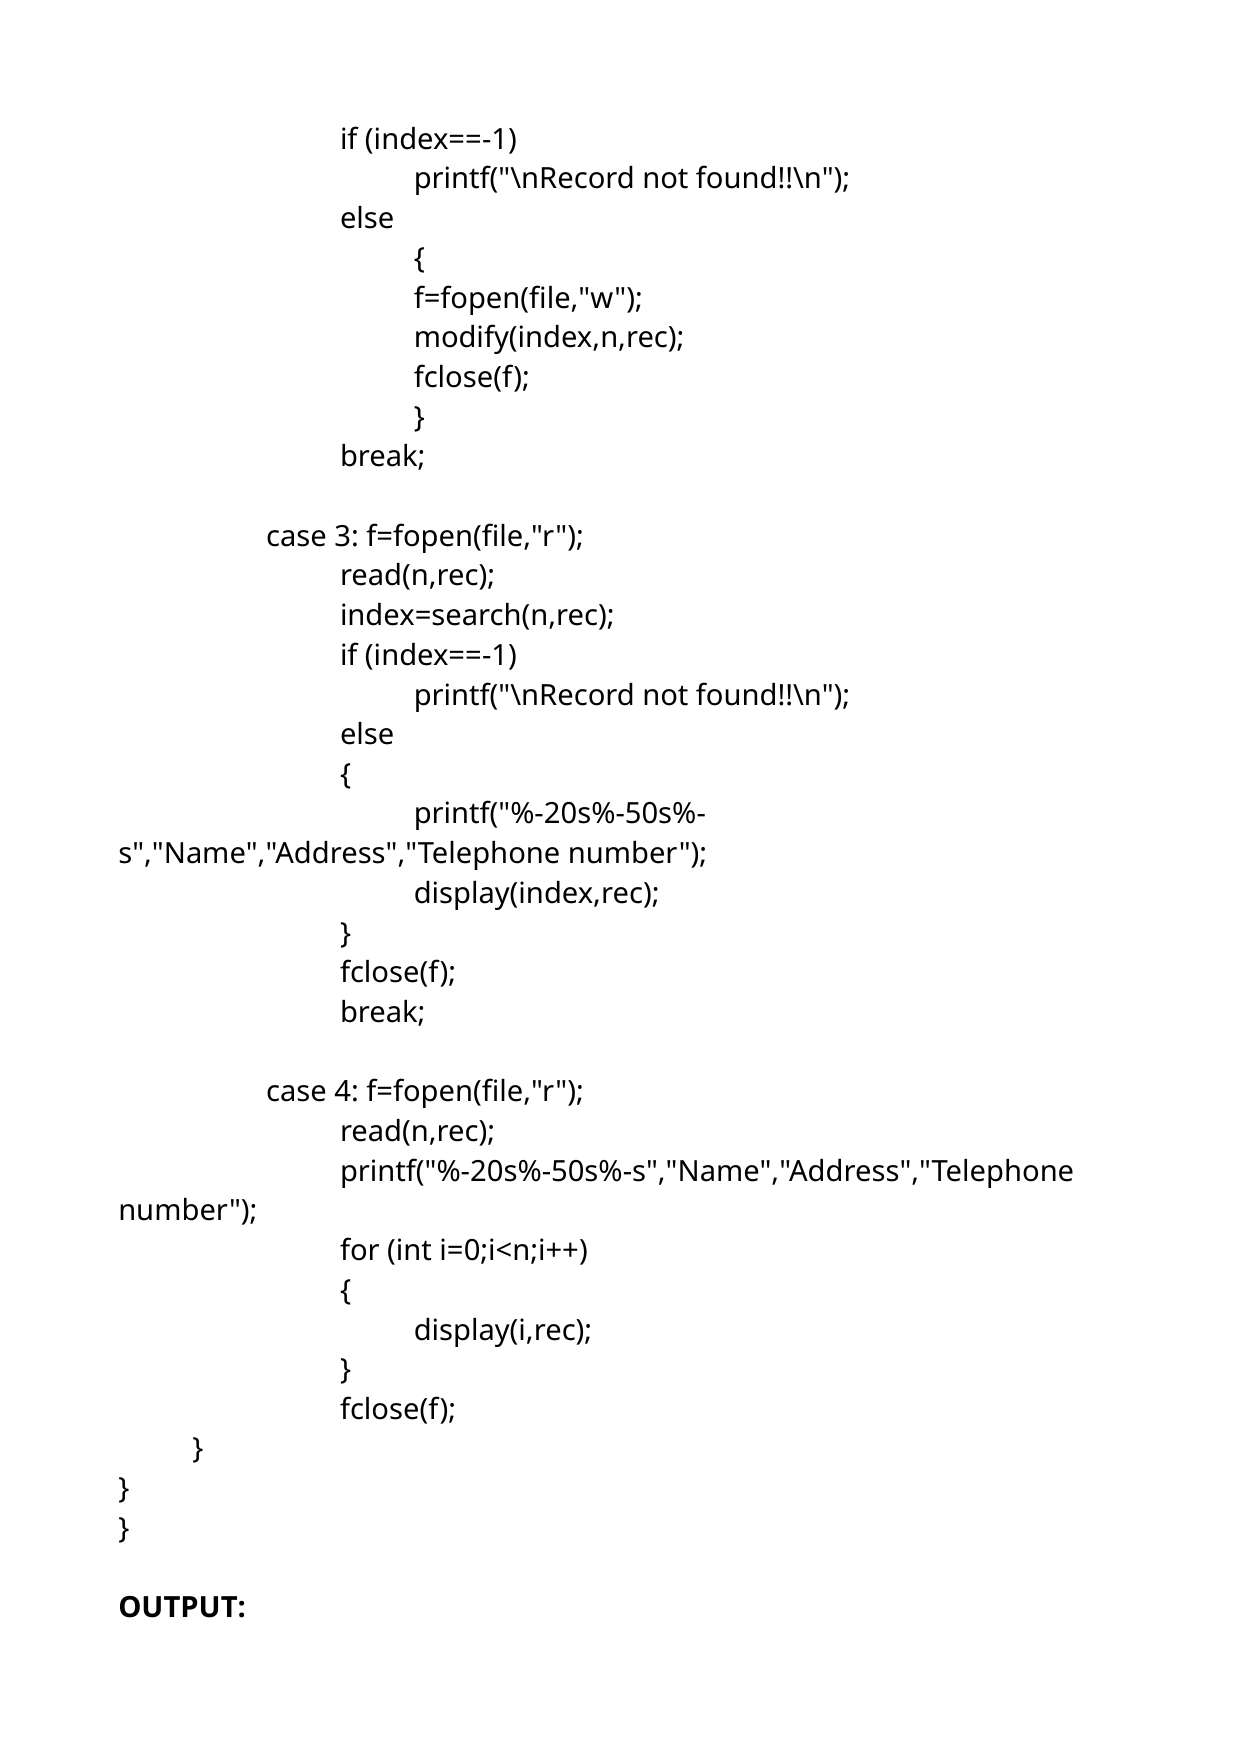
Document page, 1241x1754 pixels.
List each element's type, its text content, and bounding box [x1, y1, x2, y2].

text { [118, 1269, 1122, 1309]
text display(i,rec); [118, 1309, 1122, 1348]
text read(n,rec); [118, 1110, 1122, 1150]
text fclose(f); [118, 952, 1122, 991]
text } [118, 1428, 1122, 1467]
text case 4: f=fopen(file,"r"); [118, 1071, 1122, 1110]
text printf("%-20s%-50s%-s","Name","Address","Telephone number"); [118, 1150, 1122, 1229]
text } [118, 1348, 1122, 1388]
text if (index==-1) [118, 118, 1122, 158]
text printf("\nRecord not found!!\n"); [118, 674, 1122, 713]
text } [118, 912, 1122, 952]
text } [118, 396, 1122, 436]
text break; [118, 991, 1122, 1031]
text fclose(f); [118, 1388, 1122, 1428]
text } [118, 1507, 1122, 1547]
text index=search(n,rec); [118, 594, 1122, 634]
text break; [118, 436, 1122, 475]
text else [118, 713, 1122, 753]
text printf("%-20s%-50s%-s","Name","Address","Telephone number"); [118, 793, 1122, 872]
text display(index,rec); [118, 872, 1122, 912]
text } [118, 1467, 1122, 1507]
text else [118, 197, 1122, 237]
text if (index==-1) [118, 634, 1122, 674]
text case 3: f=fopen(file,"r"); [118, 515, 1122, 555]
text f=fopen(file,"w"); [118, 277, 1122, 317]
text modify(index,n,rec); [118, 317, 1122, 356]
text fclose(f); [118, 356, 1122, 396]
text { [118, 237, 1122, 277]
text for (int i=0;i<n;i++) [118, 1229, 1122, 1269]
text OUTPUT: [118, 1587, 1122, 1626]
text printf("\nRecord not found!!\n"); [118, 158, 1122, 197]
text read(n,rec); [118, 555, 1122, 594]
text { [118, 753, 1122, 793]
